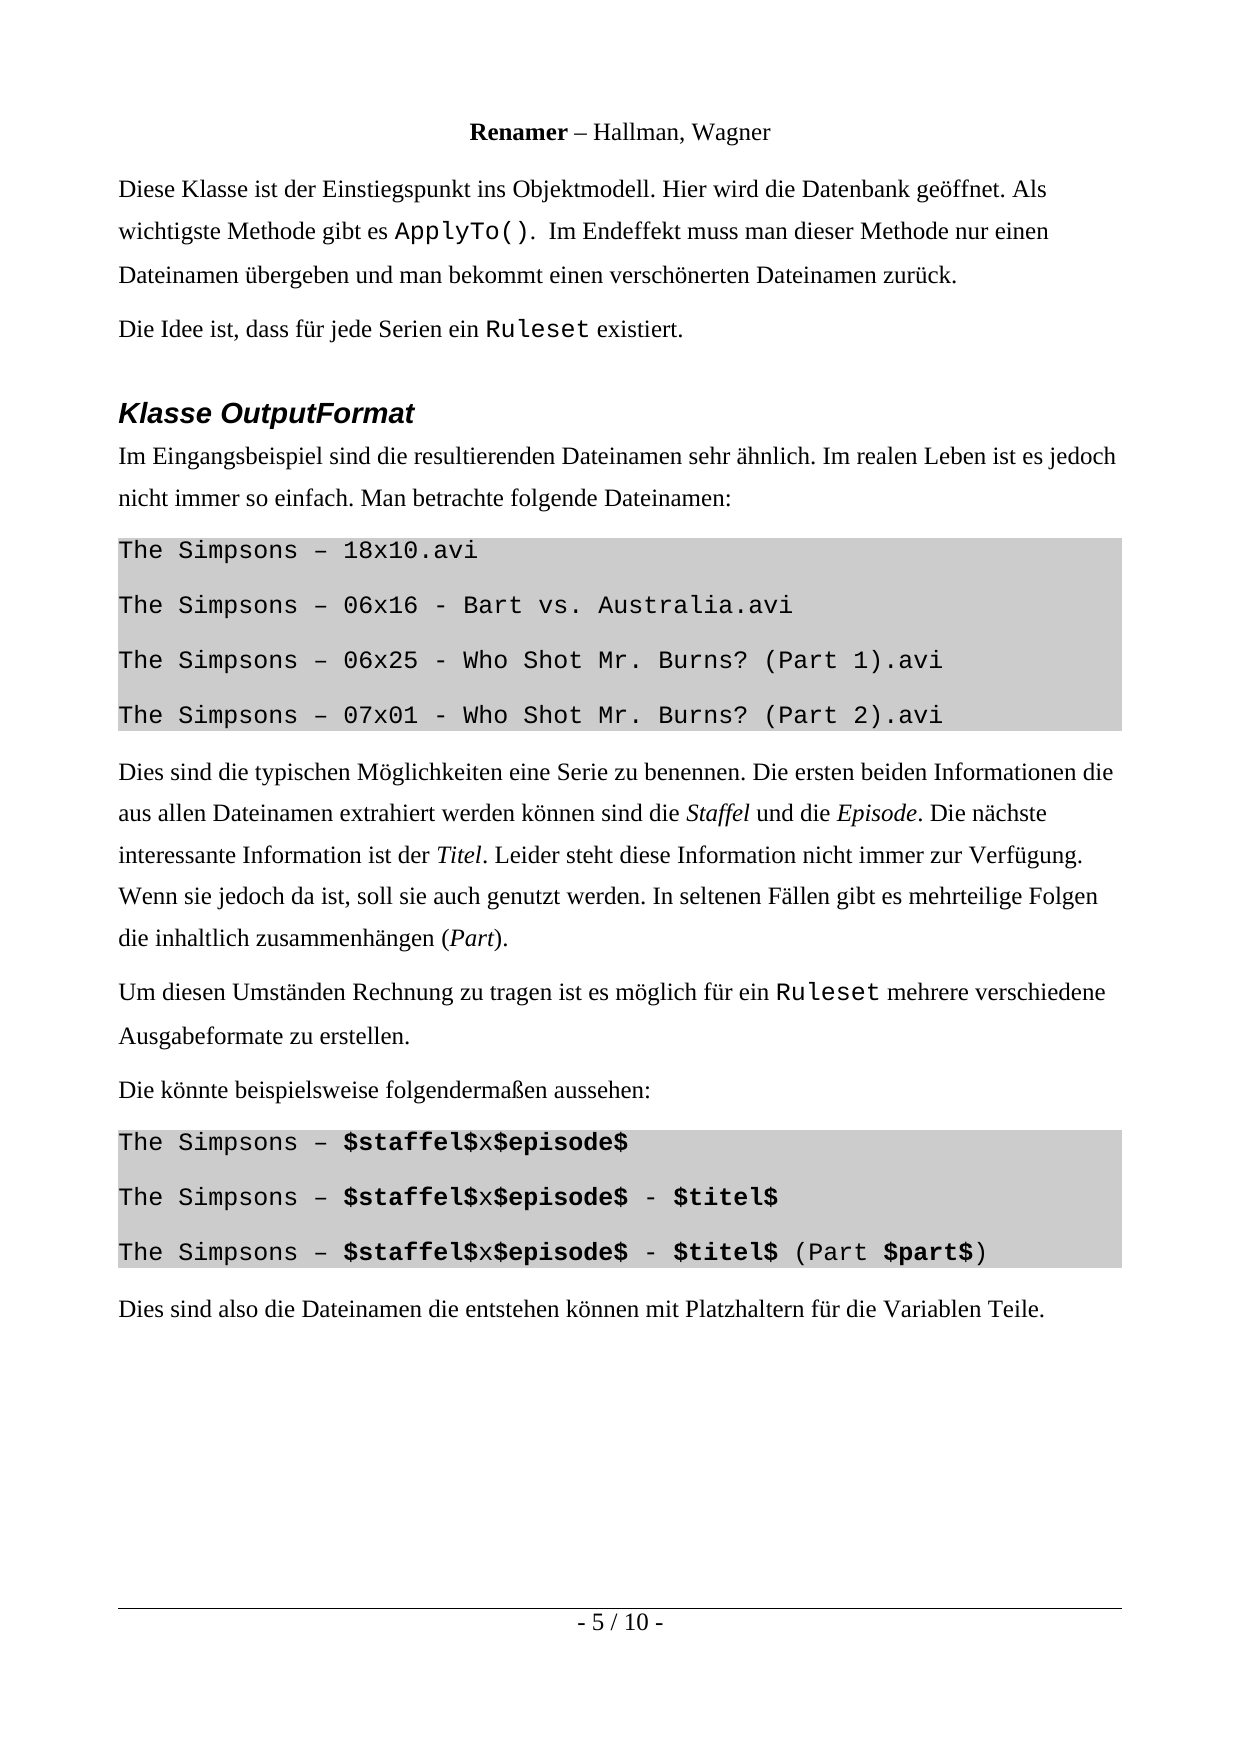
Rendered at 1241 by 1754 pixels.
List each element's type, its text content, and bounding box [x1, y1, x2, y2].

subtitle Klasse OutputFormat [118, 397, 1122, 430]
text Diese Klasse ist der Einstiegspunkt ins Objektmodell. Hier wird die Datenbank geöffnet. Als wichtigste Methode gibt es ApplyTo(). Im Endeffekt muss man dieser Methode nur einen Dateinamen übergeben und man bekommt einen verschönerten Dateinamen zurück. [118, 175, 1122, 288]
text Die könnte beispielsweise folgendermaßen aussehen: [118, 1076, 1122, 1103]
text The Simpsons – $staffel$x$episode$ - $titel$ (Part $part$) [118, 1240, 1122, 1268]
text Dies sind die typischen Möglichkeiten eine Serie zu benennen. Die ersten beiden Informationen die aus allen Dateinamen extrahiert werden können sind die Staffel und die Episode. Die nächste interessante Information ist der Titel. Leider steht diese Information nicht immer zur Verfügung. Wenn sie jedoch da ist, soll sie auch genutzt werden. In seltenen Fällen gibt es mehrteilige Folgen die inhaltlich zusammenhängen (Part). [118, 758, 1122, 952]
text Um diesen Umständen Rechnung zu tragen ist es möglich für ein Ruleset mehrere verschiedene Ausgabeformate zu erstellen. [118, 978, 1122, 1049]
text The Simpsons – $staffel$x$episode$ [118, 1130, 1122, 1158]
text Die Idee ist, dass für jede Serien ein Ruleset existiert. [118, 315, 1122, 345]
text Im Eingangsbeispiel sind die resultierenden Dateinamen sehr ähnlich. Im realen Leben ist es jedoch nicht immer so einfach. Man betrachte folgende Dateinamen: [118, 442, 1122, 511]
text The Simpsons – 18x10.avi [118, 538, 1122, 566]
text The Simpsons – 06x25 - Who Shot Mr. Burns? (Part 1).avi [118, 648, 1122, 676]
text The Simpsons – 07x01 - Who Shot Mr. Burns? (Part 2).avi [118, 703, 1122, 731]
text Dies sind also die Dateinamen die entstehen können mit Platzhaltern für die Variablen Teile. [118, 1295, 1122, 1323]
text The Simpsons – $staffel$x$episode$ - $titel$ [118, 1185, 1122, 1213]
text The Simpsons – 06x16 - Bart vs. Australia.avi [118, 593, 1122, 621]
